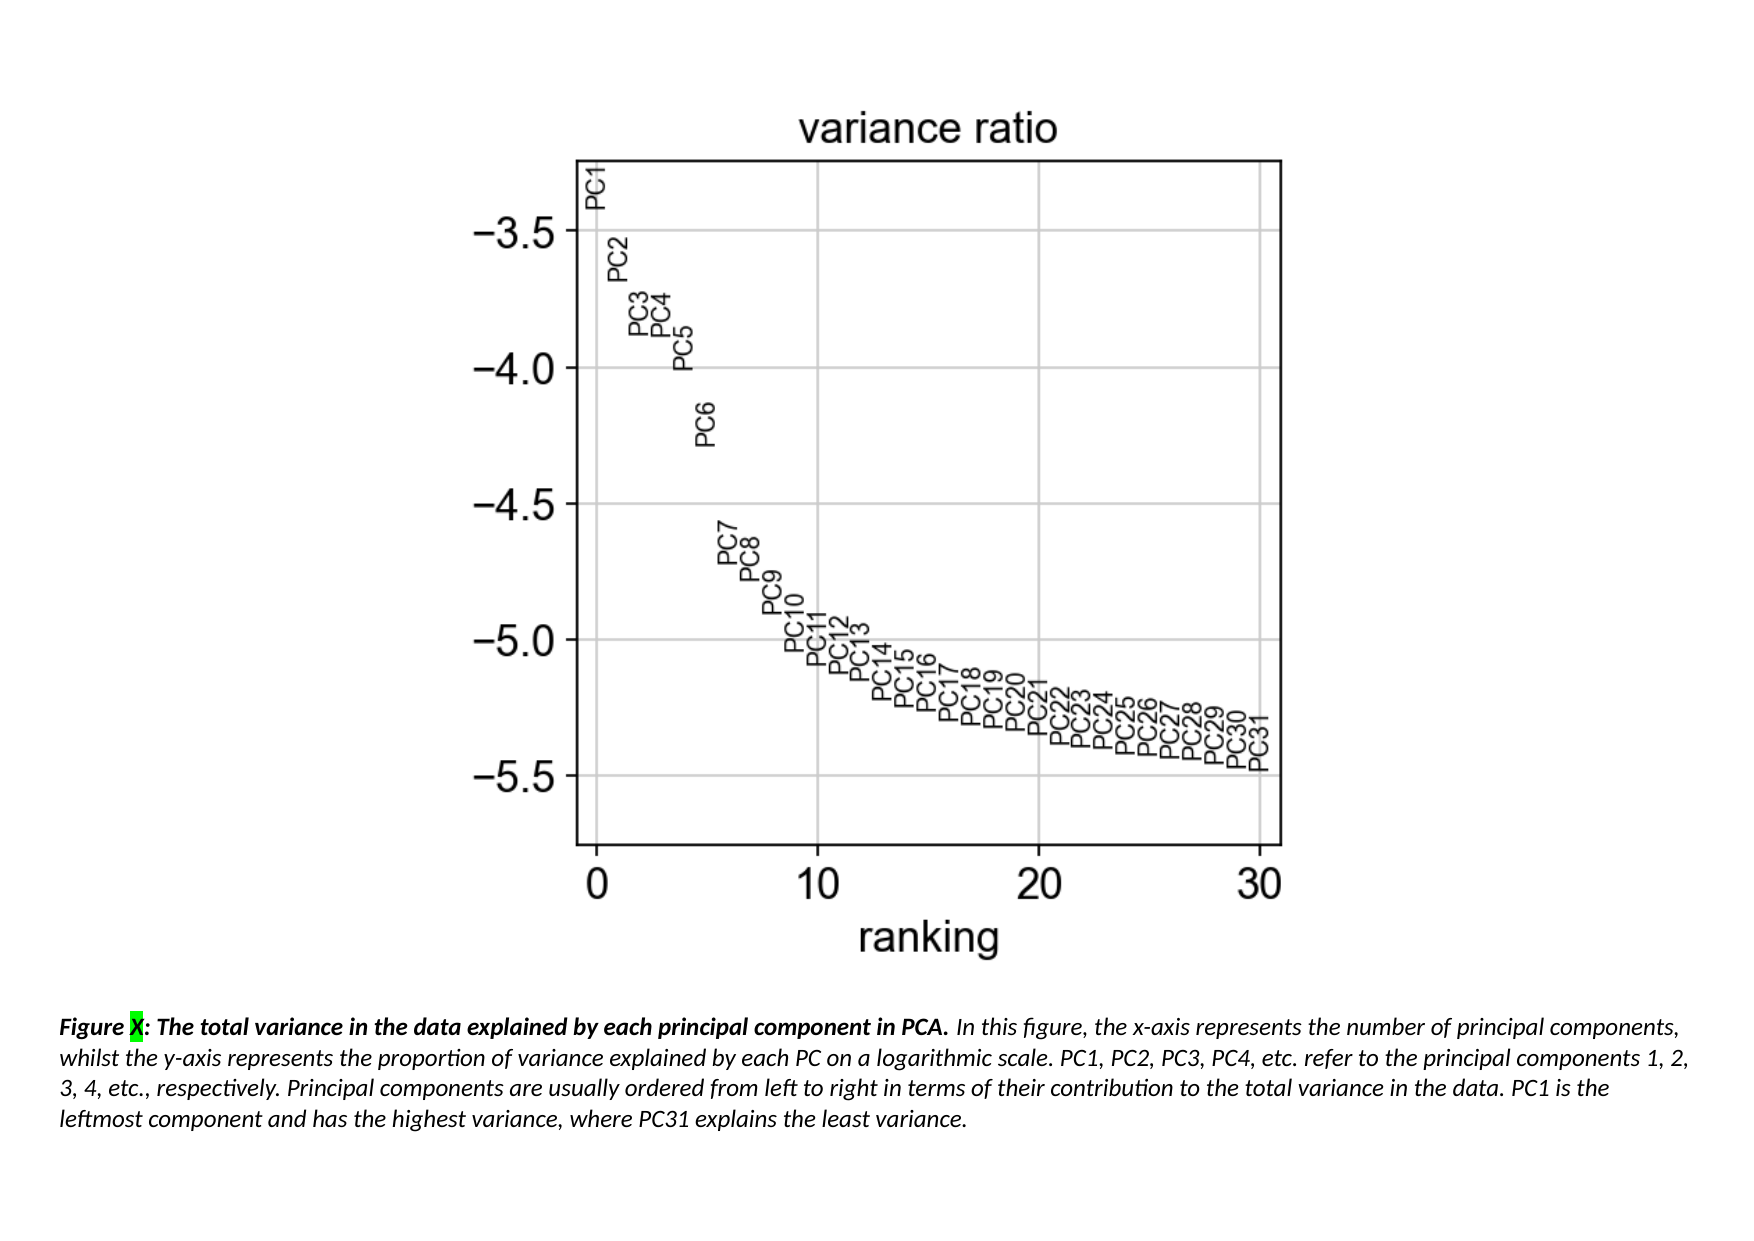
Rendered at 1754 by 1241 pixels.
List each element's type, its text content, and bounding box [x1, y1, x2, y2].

picture [448, 89, 1306, 981]
text Figure X: The total variance in the data explained by each principal component in PCA. In this figure, the x-axis represents the number of principal components, whilst the y-axis represents the proportion of variance explained by each PC on a logarithmic scale. PC1, PC2, PC3, PC4, etc. refer to the principal components 1, 2, 3, 4, etc., respectively. Principal components are usually ordered from left to right in terms of their contribution to the total variance in the data. PC1 is the leftmost component and has the highest variance, where PC31 explains the least variance. [59, 1011, 1695, 1133]
